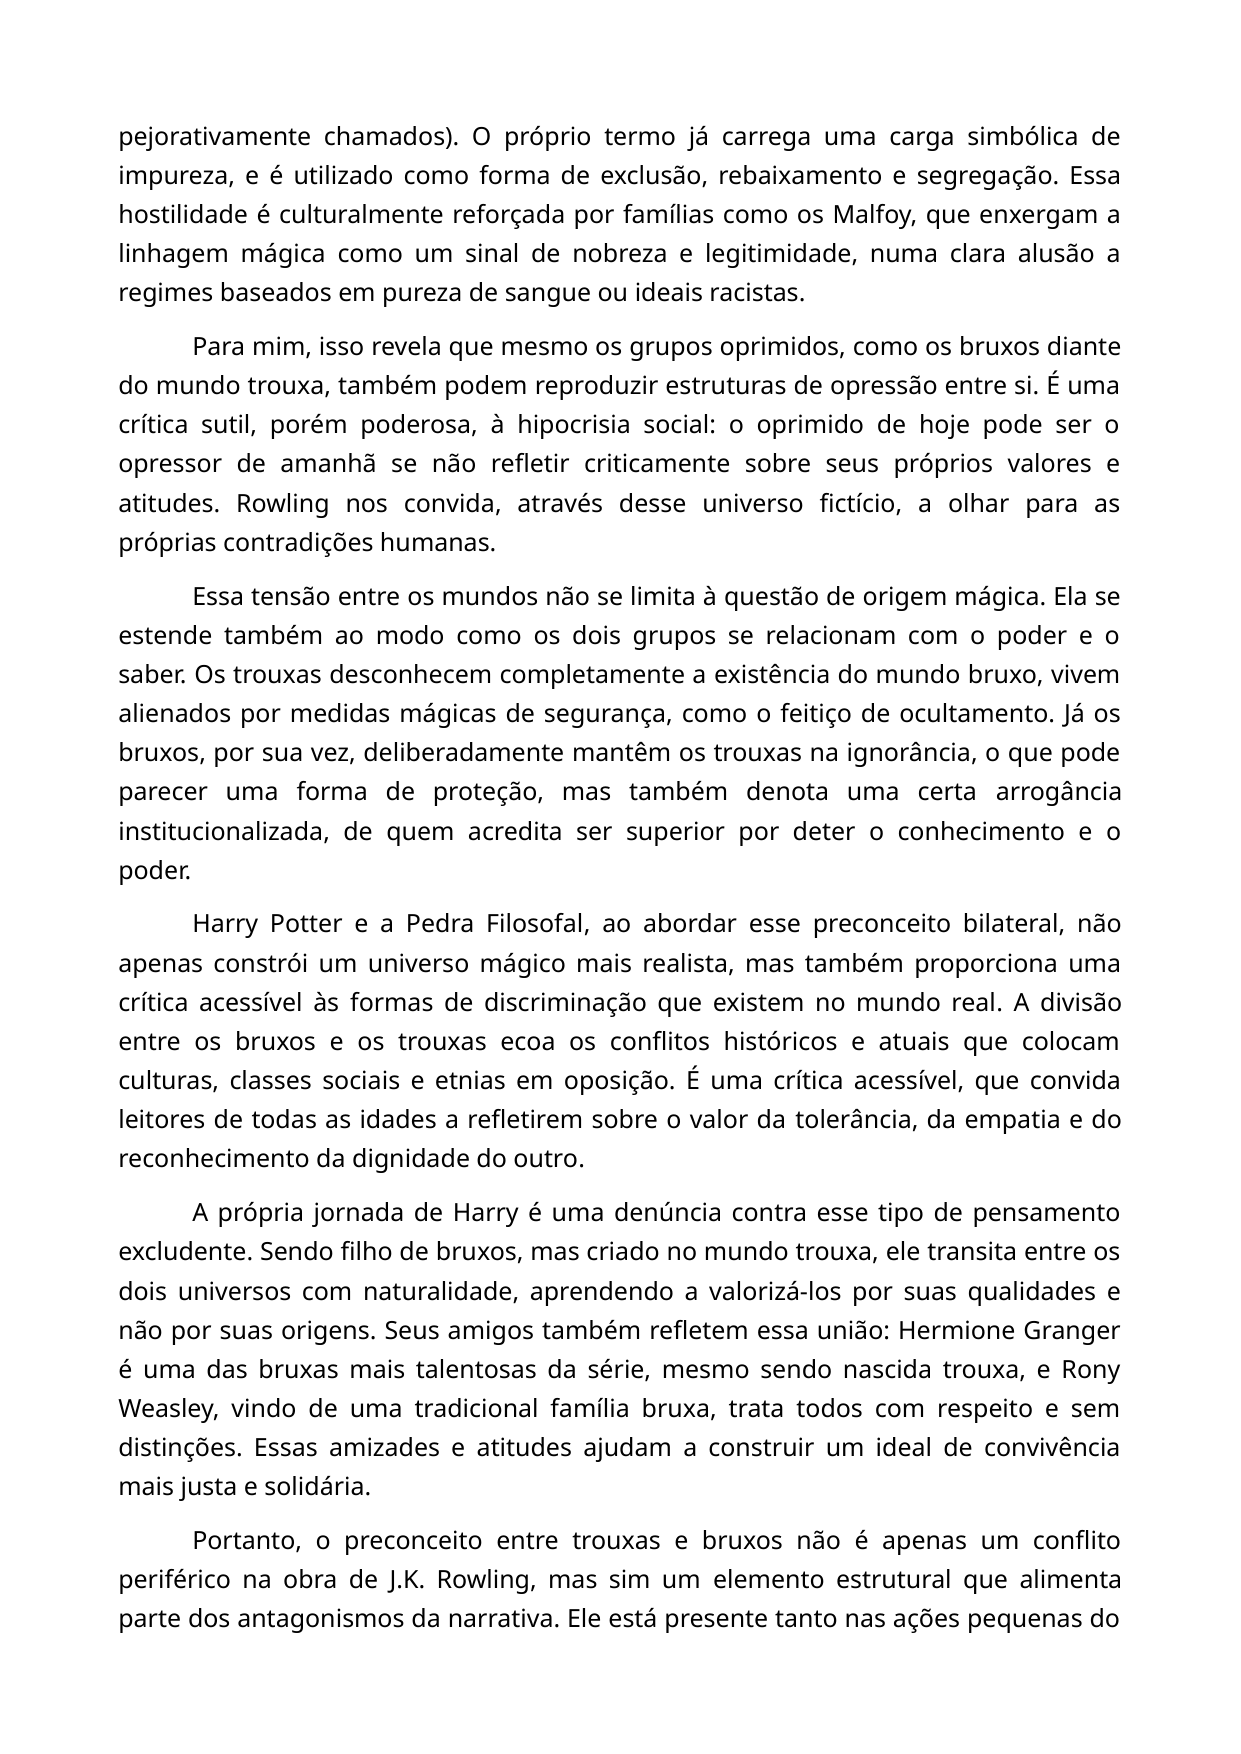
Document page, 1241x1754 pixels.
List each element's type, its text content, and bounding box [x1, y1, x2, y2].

text Para mim, isso revela que mesmo os grupos oprimidos, como os bruxos diante do mundo trouxa, também podem reproduzir estruturas de opressão entre si. É uma crítica sutil, porém poderosa, à hipocrisia social: o oprimido de hoje pode ser o opressor de amanhã se não refletir criticamente sobre seus próprios valores e atitudes. Rowling nos convida, através desse universo fictício, a olhar para as próprias contradições humanas. [118, 328, 1122, 558]
text Essa tensão entre os mundos não se limita à questão de origem mágica. Ela se estende também ao modo como os dois grupos se relacionam com o poder e o saber. Os trouxas desconhecem completamente a existência do mundo bruxo, vivem alienados por medidas mágicas de segurança, como o feitiço de ocultamento. Já os bruxos, por sua vez, deliberadamente mantêm os trouxas na ignorância, o que pode parecer uma forma de proteção, mas também denota uma certa arrogância institucionalizada, de quem acredita ser superior por deter o conhecimento e o poder. [118, 578, 1122, 886]
text Portanto, o preconceito entre trouxas e bruxos não é apenas um conflito periférico na obra de J.K. Rowling, mas sim um elemento estrutural que alimenta parte dos antagonismos da narrativa. Ele está presente tanto nas ações pequenas do [118, 1523, 1122, 1635]
text A própria jornada de Harry é uma denúncia contra esse tipo de pensamento excludente. Sendo filho de bruxos, mas criado no mundo trouxa, ele transita entre os dois universos com naturalidade, aprendendo a valorizá-los por suas qualidades e não por suas origens. Seus amigos também refletem essa união: Hermione Granger é uma das bruxas mais talentosas da série, mesmo sendo nascida trouxa, e Rony Weasley, vindo de uma tradicional família bruxa, trata todos com respeito e sem distinções. Essas amizades e atitudes ajudam a construir um ideal de convivência mais justa e solidária. [118, 1195, 1122, 1503]
text pejorativamente chamados). O próprio termo já carrega uma carga simbólica de impureza, e é utilizado como forma de exclusão, rebaixamento e segregação. Essa hostilidade é culturalmente reforçada por famílias como os Malfoy, que enxergam a linhagem mágica como um sinal de nobreza e legitimidade, numa clara alusão a regimes baseados em pureza de sangue ou ideais racistas. [118, 118, 1122, 309]
text Harry Potter e a Pedra Filosofal, ao abordar esse preconceito bilateral, não apenas constrói um universo mágico mais realista, mas também proporciona uma crítica acessível às formas de discriminação que existem no mundo real. A divisão entre os bruxos e os trouxas ecoa os conflitos históricos e atuais que colocam culturas, classes sociais e etnias em oposição. É uma crítica acessível, que convida leitores de todas as idades a refletirem sobre o valor da tolerância, da empatia e do reconhecimento da dignidade do outro. [118, 906, 1122, 1175]
